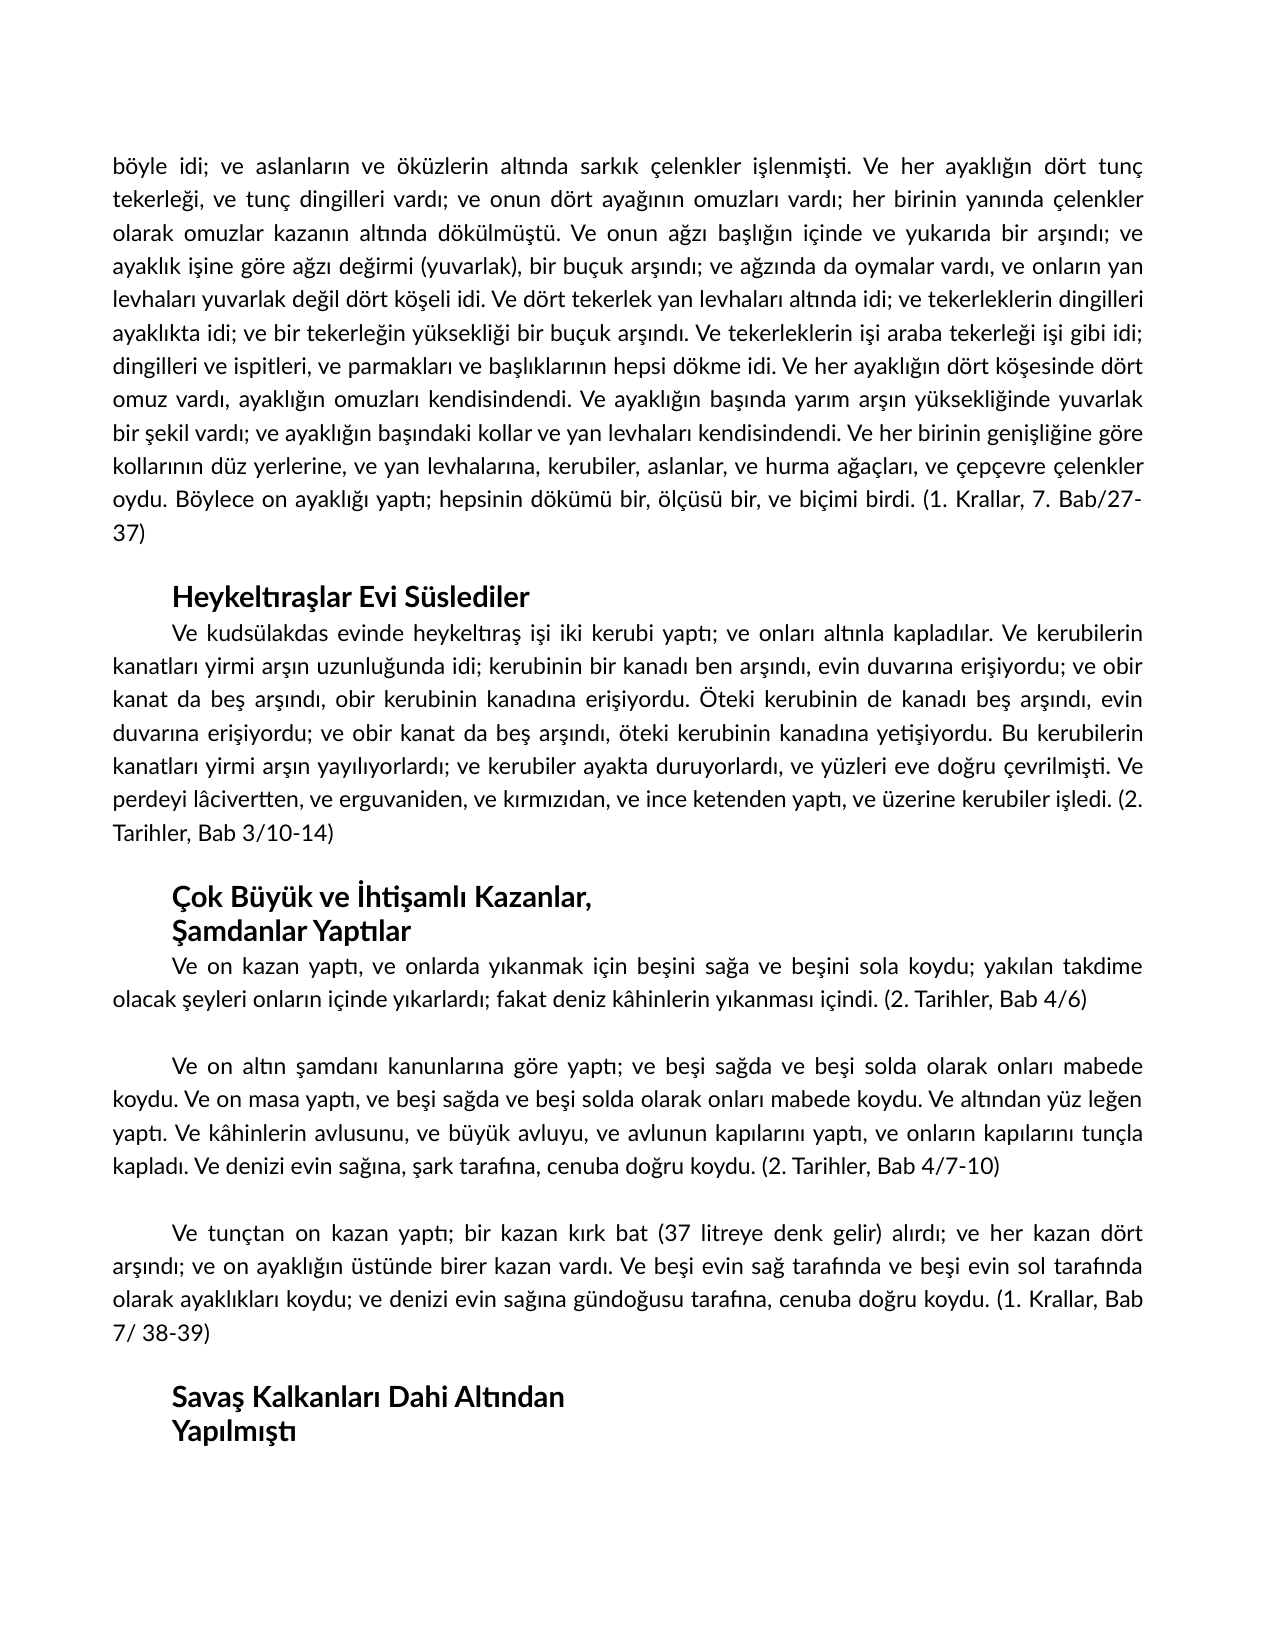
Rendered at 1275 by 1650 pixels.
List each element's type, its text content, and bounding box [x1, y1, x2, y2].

text Yapılmıştı [112, 1414, 1145, 1448]
text Ve tunçtan on kazan yaptı; bir kazan kırk bat (37 litreye denk gelir) alırdı; ve her kazan dört arşındı; ve on ayaklığın üstünde birer kazan vardı. Ve beşi evin sağ tarafında ve beşi evin sol tarafında olarak ayaklıkları koydu; ve denizi evin sağına gündoğusu tarafına, cenuba doğru koydu. (1. Krallar, Bab 7/ 38-39) [112, 1214, 1145, 1348]
text Heykeltıraşlar Evi Süslediler [112, 581, 1145, 614]
text Savaş Kalkanları Dahi Altından [112, 1381, 1145, 1414]
text Çok Büyük ve İhtişamlı Kazanlar, [112, 881, 1145, 914]
text Ve kudsülakdas evinde heykeltıraş işi iki kerubi yaptı; ve onları altınla kapladılar. Ve kerubilerin kanatları yirmi arşın uzunluğunda idi; kerubinin bir kanadı ben arşındı, evin duvarına erişiyordu; ve obir kanat da beş arşındı, obir kerubinin kanadına erişiyordu. Öteki kerubinin de kanadı beş arşındı, evin duvarına erişiyordu; ve obir kanat da beş arşındı, öteki kerubinin kanadına yetişiyordu. Bu kerubilerin kanatları yirmi arşın yayılıyorlardı; ve kerubiler ayakta duruyorlardı, ve yüzleri eve doğru çevrilmişti. Ve perdeyi lâcivertten, ve erguvaniden, ve kırmızıdan, ve ince ketenden yaptı, ve üzerine kerubiler işledi. (2. Tarihler, Bab 3/10-14) [112, 614, 1145, 848]
text Ve on kazan yaptı, ve onlarda yıkanmak için beşini sağa ve beşini sola koydu; yakılan takdime olacak şeyleri onların içinde yıkarlardı; fakat deniz kâhinlerin yıkanması içindi. (2. Tarihler, Bab 4/6) [112, 948, 1145, 1014]
text Ve on altın şamdanı kanunlarına göre yaptı; ve beşi sağda ve beşi solda olarak onları mabede koydu. Ve on masa yaptı, ve beşi sağda ve beşi solda olarak onları mabede koydu. Ve altından yüz leğen yaptı. Ve kâhinlerin avlusunu, ve büyük avluyu, ve avlunun kapılarını yaptı, ve onların kapılarını tunçla kapladı. Ve denizi evin sağına, şark tarafına, cenuba doğru koydu. (2. Tarihler, Bab 4/7-10) [112, 1048, 1145, 1181]
text Şamdanlar Yaptılar [112, 914, 1145, 948]
text böyle idi; ve aslanların ve öküzlerin altında sarkık çelenkler işlenmişti. Ve her ayaklığın dört tunç tekerleği, ve tunç dingilleri vardı; ve onun dört ayağının omuzları vardı; her birinin yanında çelenkler olarak omuzlar kazanın altında dökülmüştü. Ve onun ağzı başlığın içinde ve yukarıda bir arşındı; ve ayaklık işine göre ağzı değirmi (yuvarlak), bir buçuk arşındı; ve ağzında da oymalar vardı, ve onların yan levhaları yuvarlak değil dört köşeli idi. Ve dört tekerlek yan levhaları altında idi; ve tekerleklerin dingilleri ayaklıkta idi; ve bir tekerleğin yüksekliği bir buçuk arşındı. Ve tekerleklerin işi araba tekerleği işi gibi idi; dingilleri ve ispitleri, ve parmakları ve başlıklarının hepsi dökme idi. Ve her ayaklığın dört köşesinde dört omuz vardı, ayaklığın omuzları kendisindendi. Ve ayaklığın başında yarım arşın yüksekliğinde yuvarlak bir şekil vardı; ve ayaklığın başındaki kollar ve yan levhaları kendisindendi. Ve her birinin genişliğine göre kollarının düz yerlerine, ve yan levhalarına, kerubiler, aslanlar, ve hurma ağaçları, ve çepçevre çelenkler oydu. Böylece on ayaklığı yaptı; hepsinin dökümü bir, ölçüsü bir, ve biçimi birdi. (1. Krallar, 7. Bab/27-37) [112, 148, 1145, 548]
